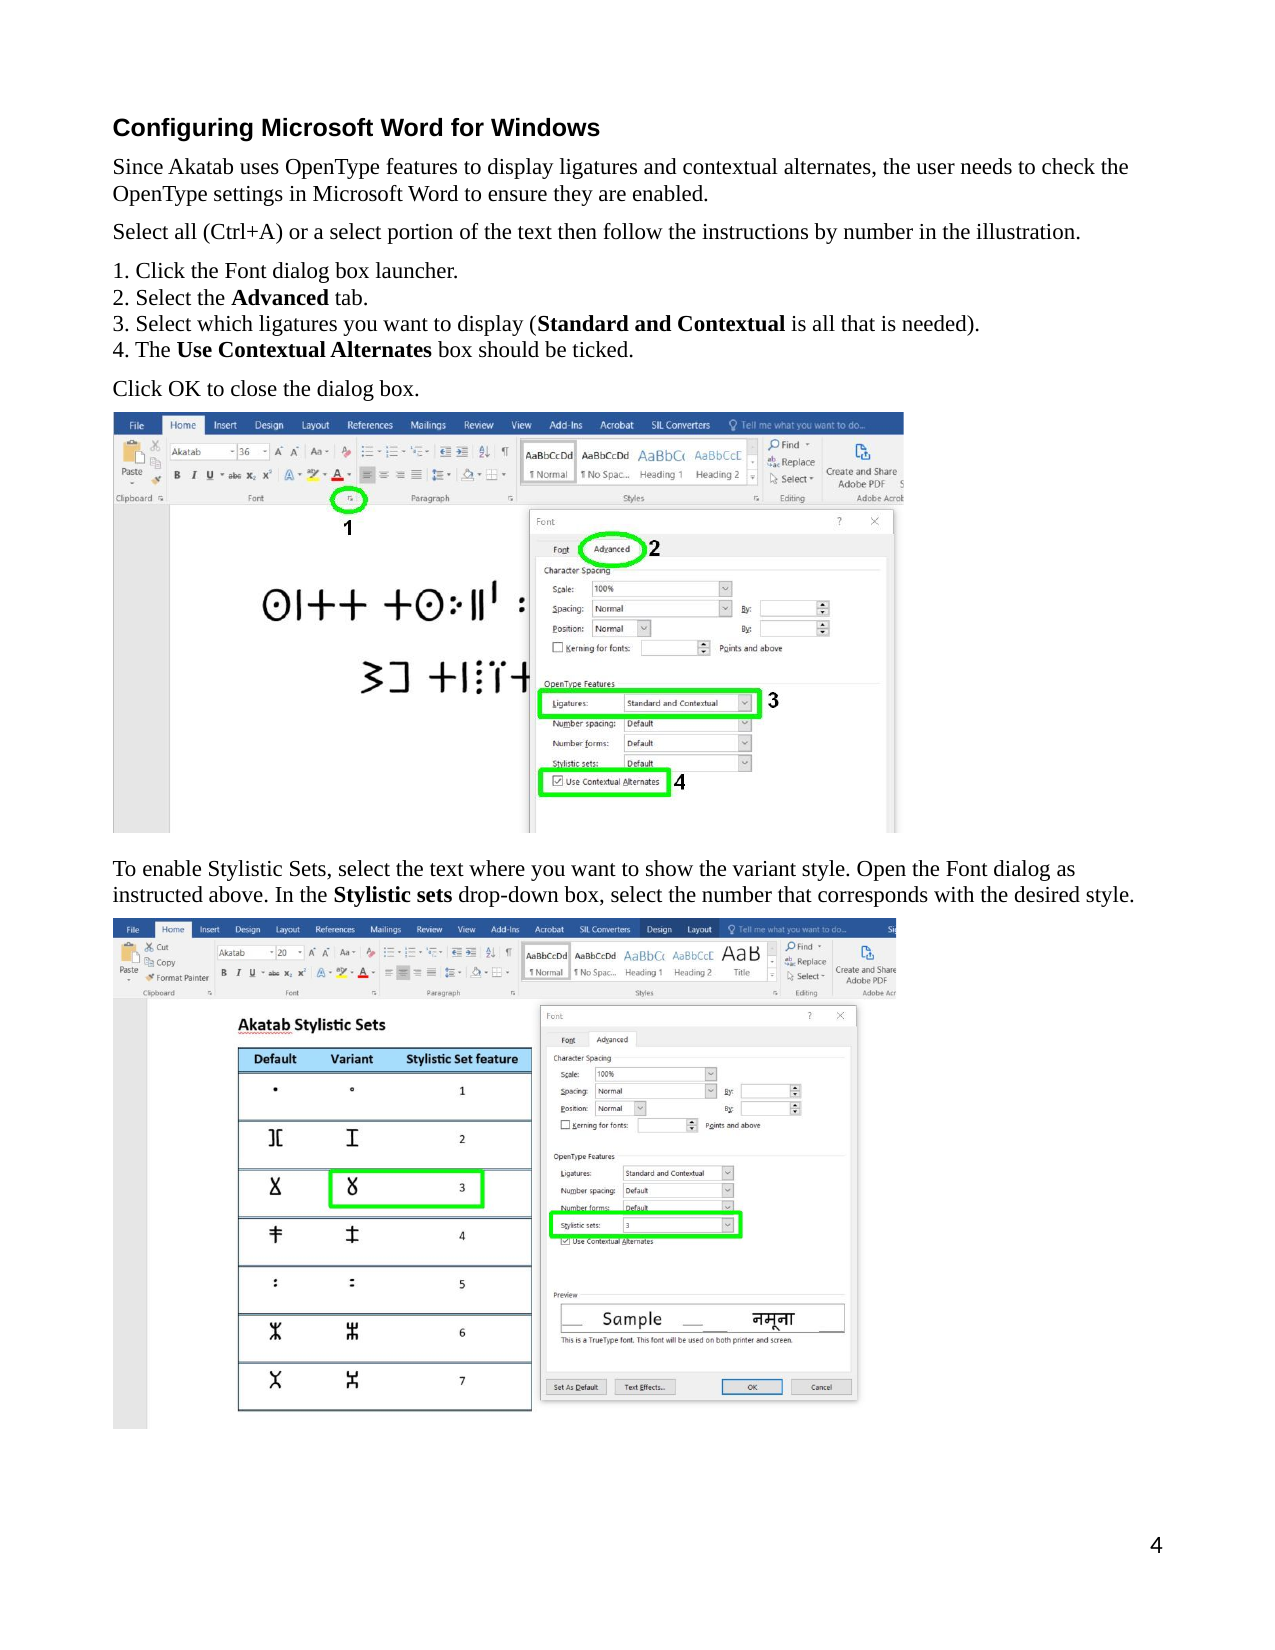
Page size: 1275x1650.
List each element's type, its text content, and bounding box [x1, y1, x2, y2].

text Select all (Ctrl+A) or a select portion of the text then follow the instructions by number in the illustration. [112, 218, 1162, 245]
picture [113, 918, 897, 1429]
text 1. Click the Font dialog box launcher. 2. Select the Advanced tab. 3. Select which ligatures you want to display (Standard and Contextual is all that is needed). 4. The Use Contextual Alternates box should be ticked. [112, 257, 1162, 363]
text Since Akatab uses OpenType features to display ligatures and contextual alternates, the user needs to check the OpenType settings in Microsoft Word to ensure they are enabled. [112, 153, 1162, 206]
picture [113, 412, 904, 833]
subtitle Configuring Microsoft Word for Windows [112, 112, 1162, 141]
text To enable Stylistic Sets, select the text where you want to show the variant style. Open the Font dialog as instructed above. In the Stylistic sets drop-down box, select the number that corresponds with the desired style. [112, 414, 1162, 908]
text Click OK to close the dialog box. [112, 375, 1162, 402]
